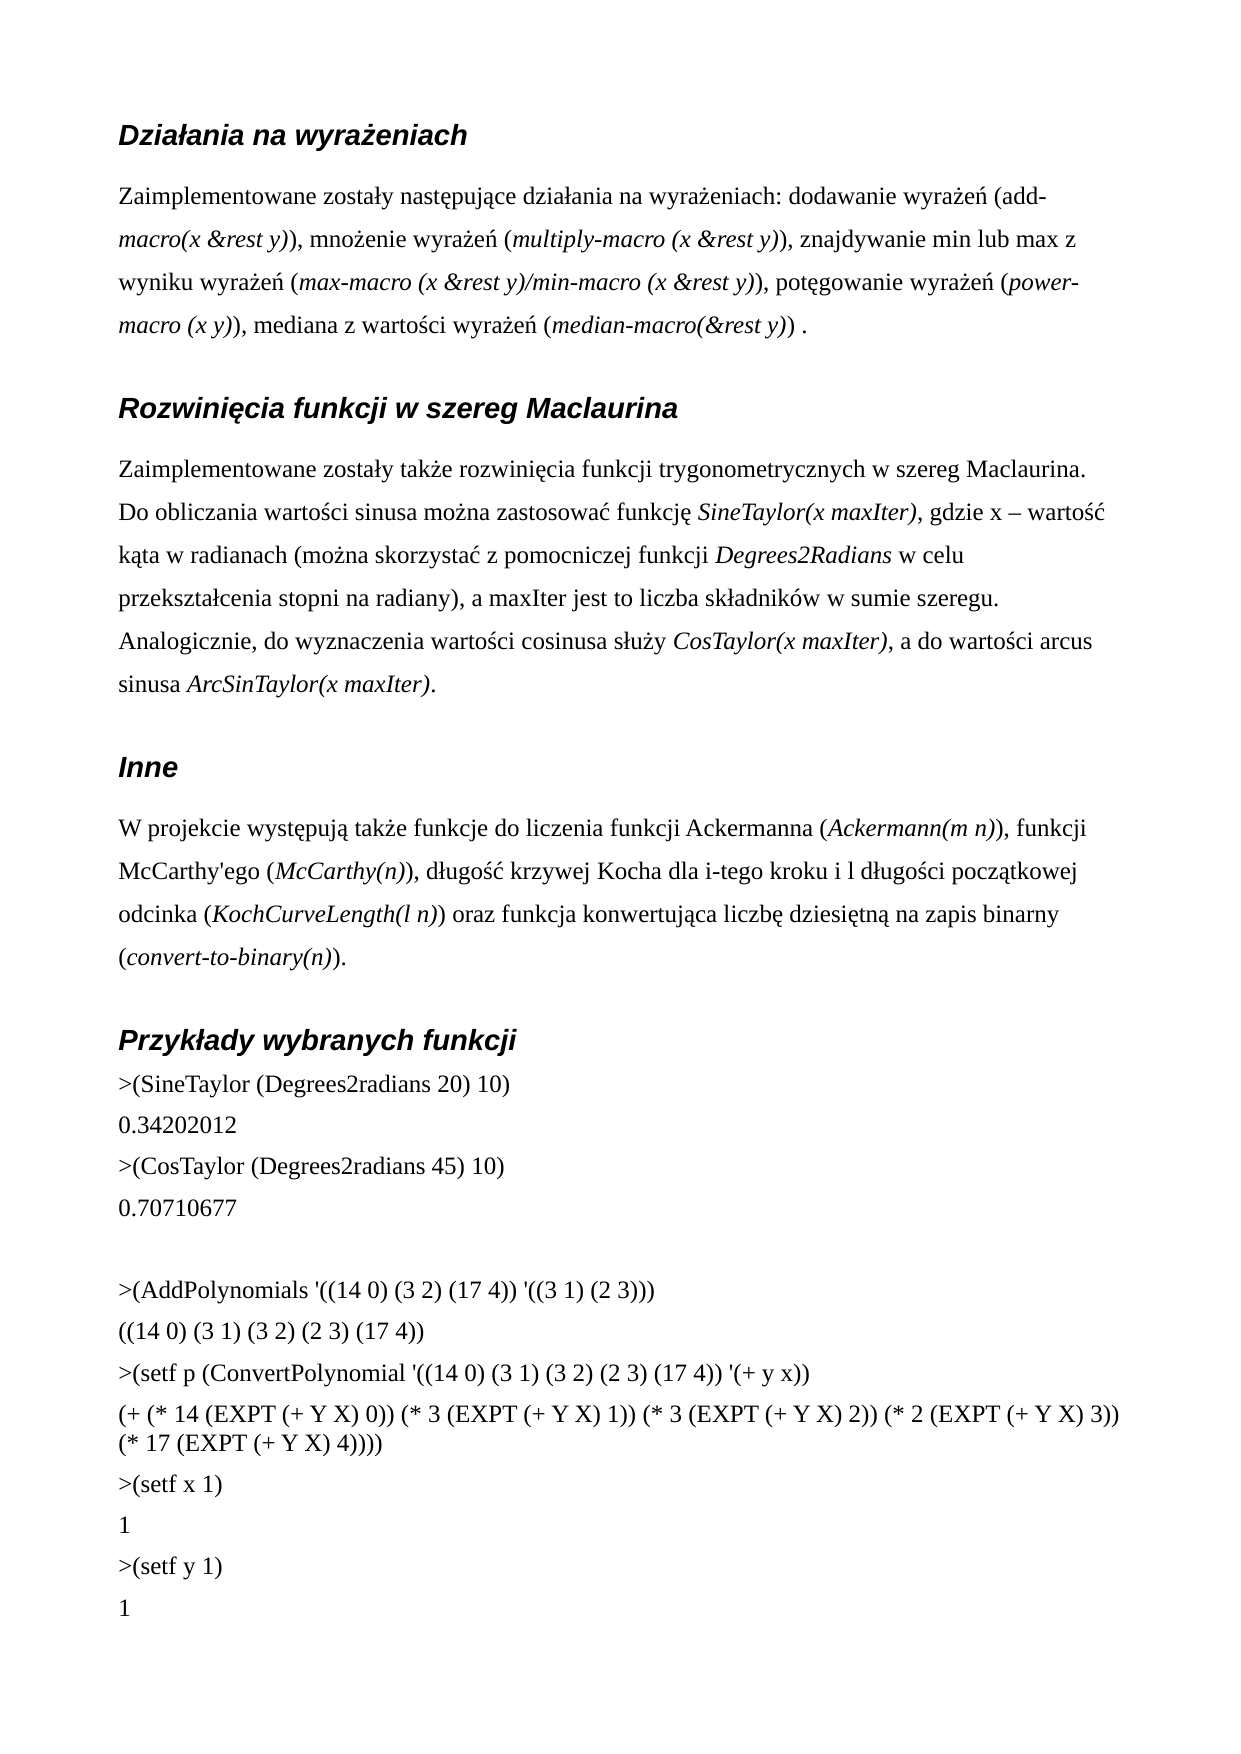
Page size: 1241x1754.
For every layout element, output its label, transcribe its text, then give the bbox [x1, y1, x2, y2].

subtitle Rozwinięcia funkcji w szereg Maclaurina [118, 391, 1122, 424]
text >(setf p (ConvertPolynomial '((14 0) (3 1) (3 2) (2 3) (17 4)) '(+ y x)) [118, 1358, 1122, 1386]
subtitle Inne [118, 750, 1122, 783]
text >(SineTaylor (Degrees2radians 20) 10) [118, 1069, 1122, 1098]
text 0.34202012 [118, 1110, 1122, 1139]
text >(AddPolynomials '((14 0) (3 2) (17 4)) '((3 1) (2 3))) [118, 1275, 1122, 1304]
text 0.70710677 [118, 1193, 1122, 1221]
text 1 [118, 1593, 1122, 1621]
text (+ (* 14 (EXPT (+ Y X) 0)) (* 3 (EXPT (+ Y X) 1)) (* 3 (EXPT (+ Y X) 2)) (* 2 (EXPT (+ Y X) 3)) (* 17 (EXPT (+ Y X) 4)))) [118, 1399, 1122, 1456]
text >(setf y 1) [118, 1551, 1122, 1580]
text ((14 0) (3 1) (3 2) (2 3) (17 4)) [118, 1316, 1122, 1345]
subtitle Przykłady wybranych funkcji [118, 1023, 1122, 1056]
text >(setf x 1) [118, 1469, 1122, 1498]
text Zaimplementowane zostały następujące działania na wyrażeniach: dodawanie wyrażeń (add-macro(x &rest y)), mnożenie wyrażeń (multiply-macro (x &rest y)), znajdywanie min lub max z wyniku wyrażeń (max-macro (x &rest y)/min-macro (x &rest y)), potęgowanie wyrażeń (power-macro (x y)), mediana z wartości wyrażeń (median-macro(&rest y)) . [118, 181, 1122, 339]
text Zaimplementowane zostały także rozwinięcia funkcji trygonometrycznych w szereg Maclaurina. Do obliczania wartości sinusa można zastosować funkcję SineTaylor(x maxIter), gdzie x – wartość kąta w radianach (można skorzystać z pomocniczej funkcji Degrees2Radians w celu przekształcenia stopni na radiany), a maxIter jest to liczba składników w sumie szeregu. Analogicznie, do wyznaczenia wartości cosinusa służy CosTaylor(x maxIter), a do wartości arcus sinusa ArcSinTaylor(x maxIter). [118, 454, 1122, 698]
subtitle Działania na wyrażeniach [118, 118, 1122, 152]
text 1 [118, 1510, 1122, 1539]
text W projekcie występują także funkcje do liczenia funkcji Ackermanna (Ackermann(m n)), funkcji McCarthy'ego (McCarthy(n)), długość krzywej Kocha dla i-tego kroku i l długości początkowej odcinka (KochCurveLength(l n)) oraz funkcja konwertująca liczbę dziesiętną na zapis binarny (convert-to-binary(n)). [118, 813, 1122, 971]
text >(CosTaylor (Degrees2radians 45) 10) [118, 1151, 1122, 1180]
